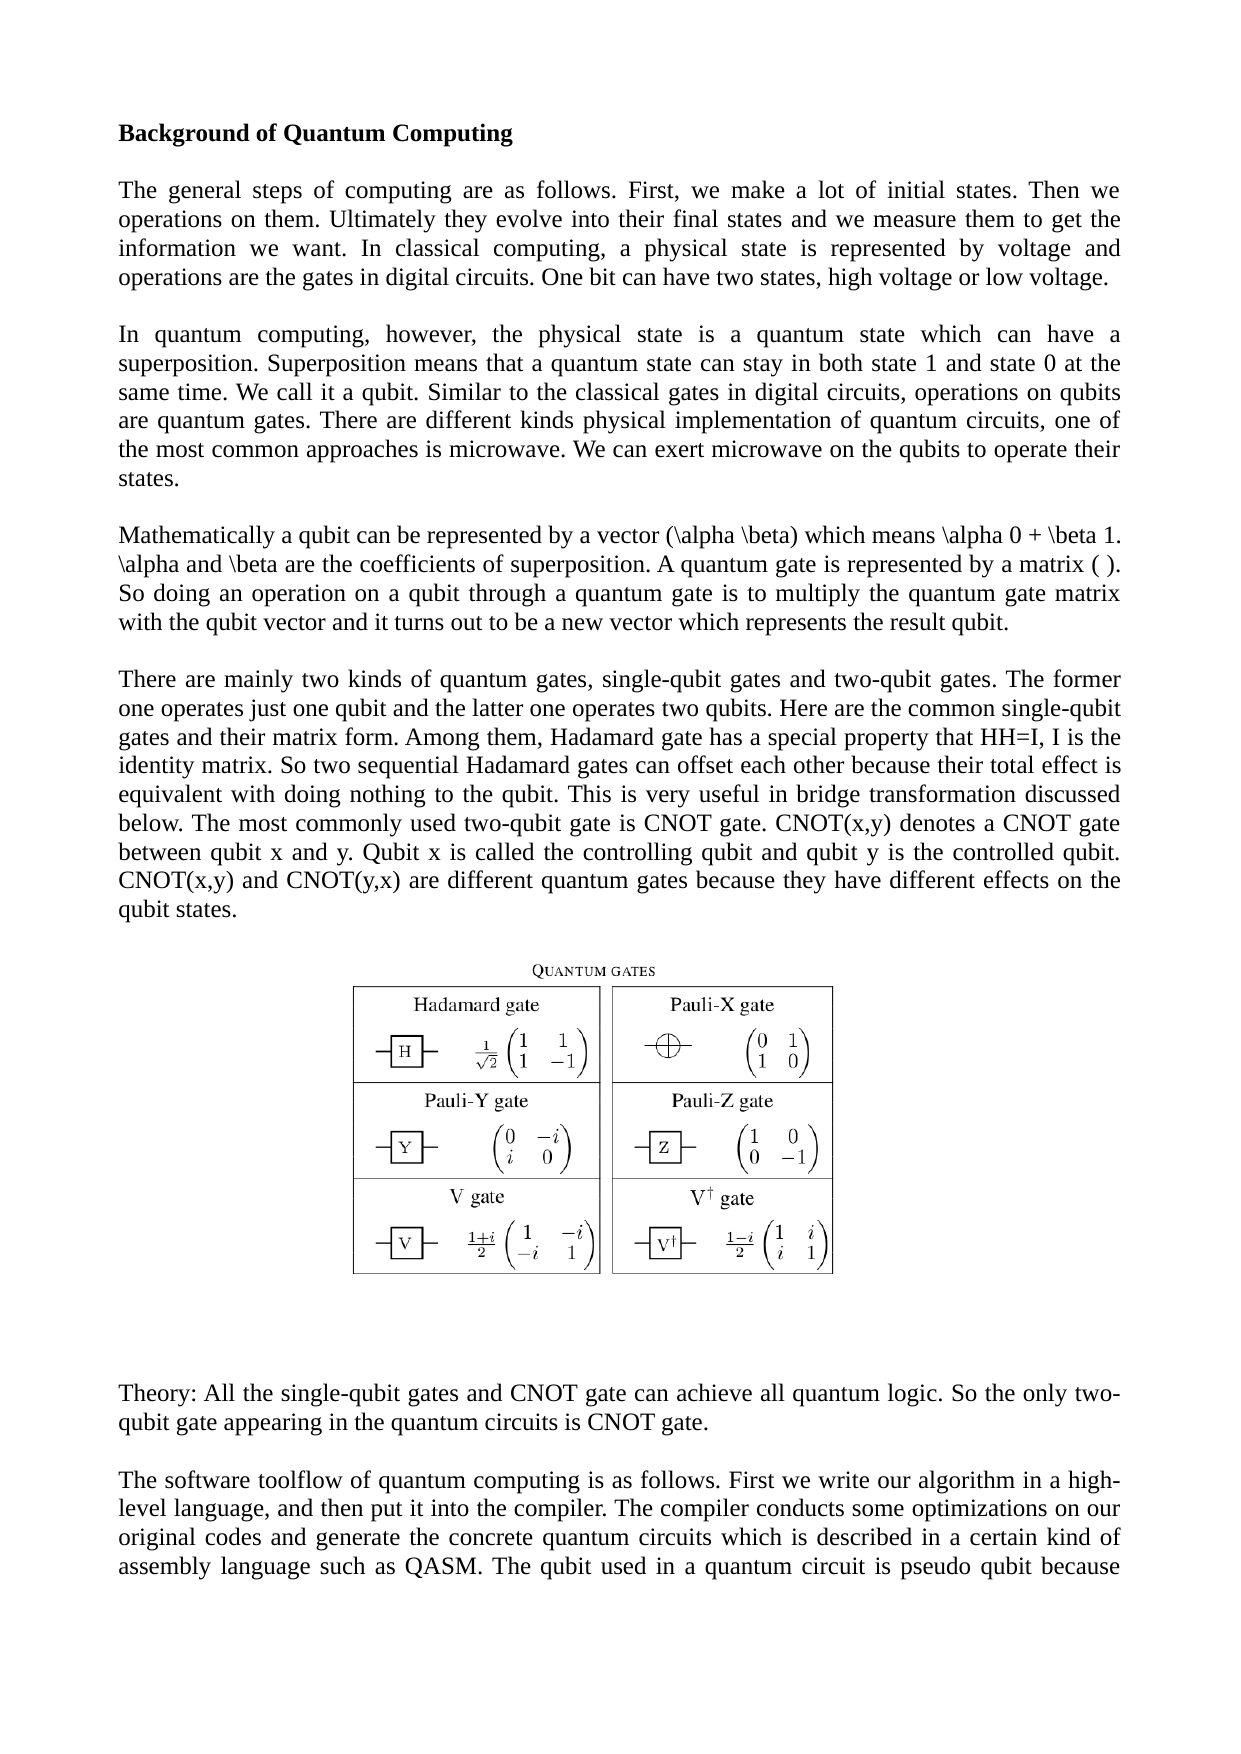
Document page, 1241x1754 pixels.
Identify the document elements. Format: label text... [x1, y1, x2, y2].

text Mathematically a qubit can be represented by a vector (\alpha \beta) which means \alpha 0 + \beta 1. \alpha and \beta are the coefficients of superposition. A quantum gate is represented by a matrix ( ). So doing an operation on a qubit through a quantum gate is to multiply the quantum gate matrix with the qubit vector and it turns out to be a new vector which represents the result qubit. [118, 521, 1122, 636]
text The general steps of computing are as follows. First, we make a lot of initial states. Then we operations on them. Ultimately they evolve into their final states and we measure them to get the information we want. In classical computing, a physical state is represented by voltage and operations are the gates in digital circuits. One bit can have two states, high voltage or low voltage. [118, 176, 1122, 291]
text The software toolflow of quantum computing is as follows. First we write our algorithm in a high-level language, and then put it into the compiler. The compiler conducts some optimizations on our original codes and generate the concrete quantum circuits which is described in a certain kind of assembly language such as QASM. The qubit used in a quantum circuit is pseudo qubit because [118, 1465, 1122, 1580]
text Background of Quantum Computing [118, 118, 1122, 147]
text There are mainly two kinds of quantum gates, single-qubit gates and two-qubit gates. The former one operates just one qubit and the latter one operates two qubits. Here are the common single-qubit gates and their matrix form. Among them, Hadamard gate has a special property that HH=I, I is the identity matrix. So two sequential Hadamard gates can offset each other because their total effect is equivalent with doing nothing to the qubit. This is very useful in bridge transformation discussed below. The most commonly used two-qubit gate is CNOT gate. CNOT(x,y) denotes a CNOT gate between qubit x and y. Qubit x is called the controlling qubit and qubit y is the controlled qubit. CNOT(x,y) and CNOT(y,x) are different quantum gates because they have different effects on the qubit states. [118, 664, 1122, 923]
text In quantum computing, however, the physical state is a quantum state which can have a superposition. Superposition means that a quantum state can stay in both state 1 and state 0 at the same time. We call it a qubit. Similar to the classical gates in digital circuits, operations on qubits are quantum gates. There are different kinds physical implementation of quantum circuits, one of the most common approaches is microwave. We can exert microwave on the qubits to operate their states. [118, 319, 1122, 492]
picture [345, 961, 850, 1293]
text Theory: All the single-qubit gates and CNOT gate can achieve all quantum logic. So the only two-qubit gate appearing in the quantum circuits is CNOT gate. [118, 1378, 1122, 1436]
